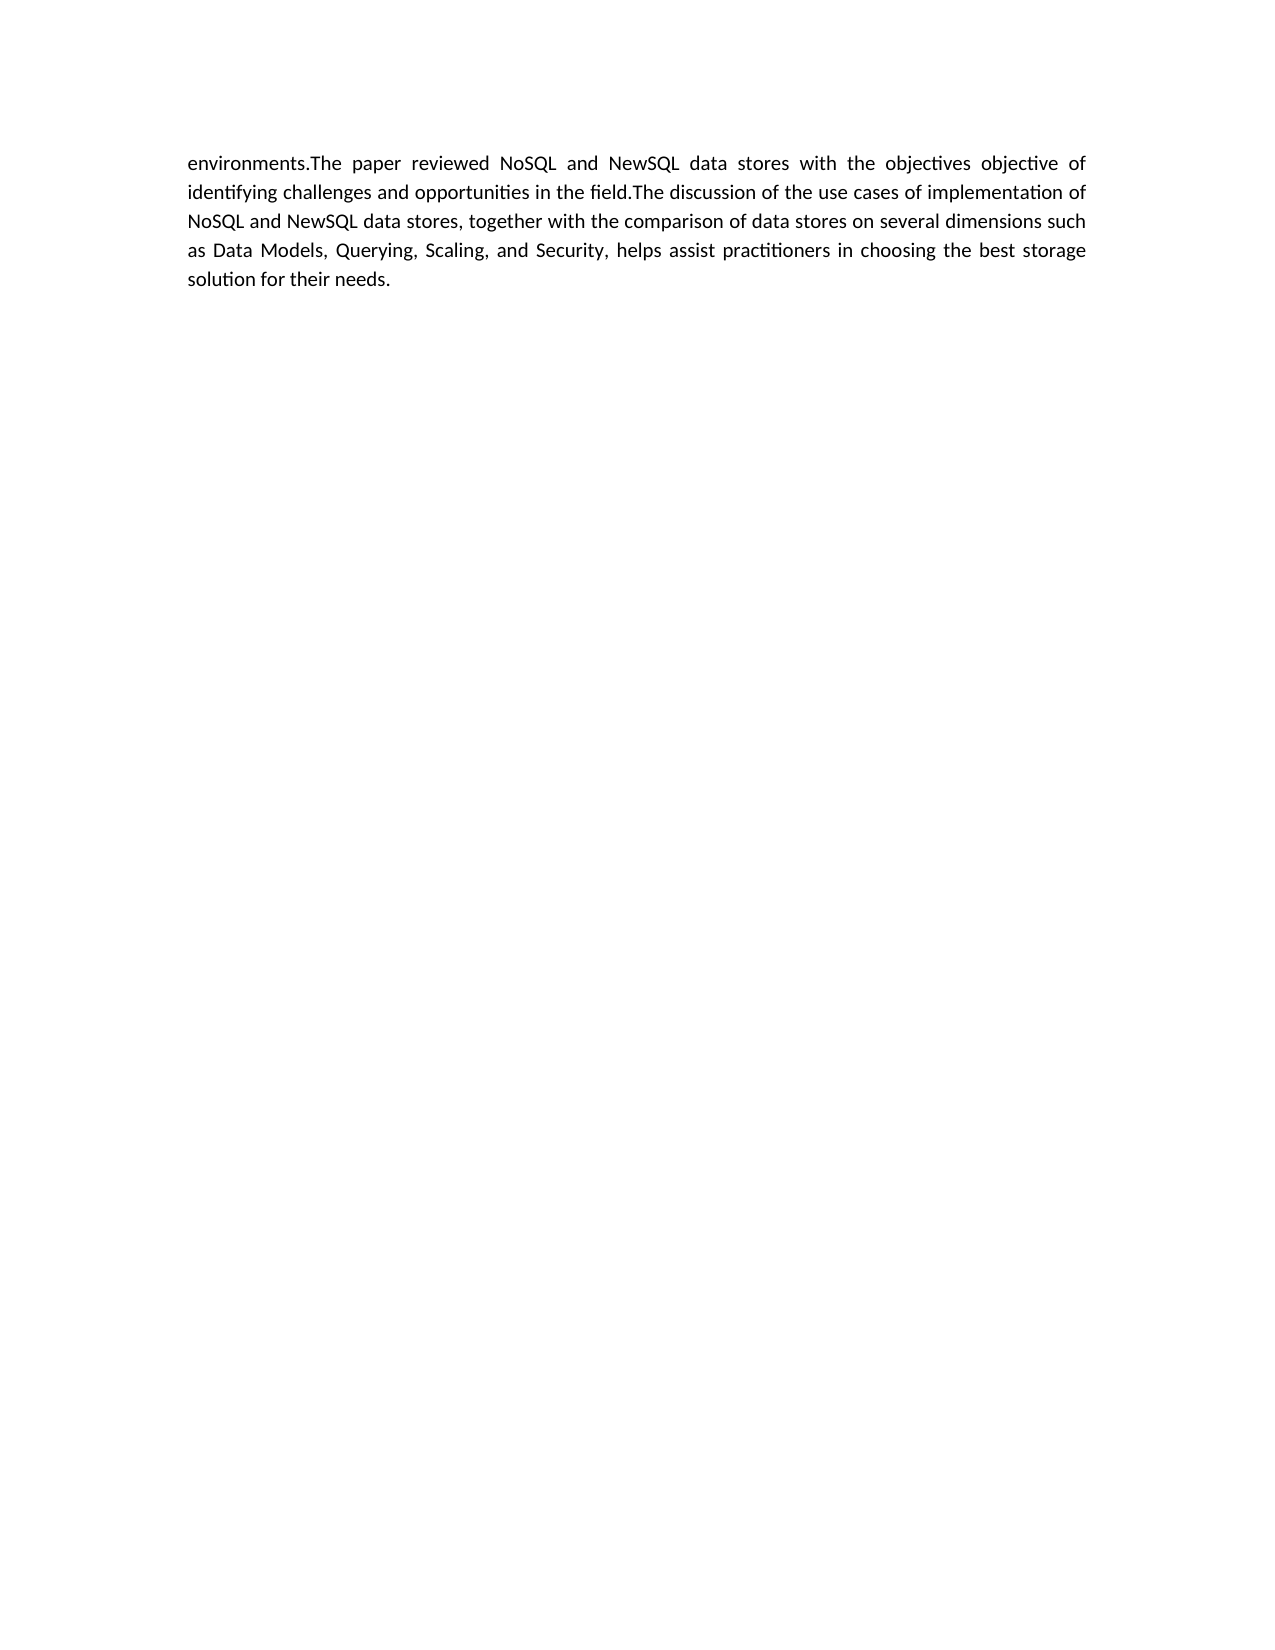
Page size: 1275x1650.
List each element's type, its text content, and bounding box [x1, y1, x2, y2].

text environments.The paper reviewed NoSQL and NewSQL data stores with the objectives objective of identifying challenges and opportunities in the field.The discussion of the use cases of implementation of NoSQL and NewSQL data stores, together with the comparison of data stores on several dimensions such as Data Models, Querying, Scaling, and Security, helps assist practitioners in choosing the best storage solution for their needs. [187, 150, 1087, 292]
